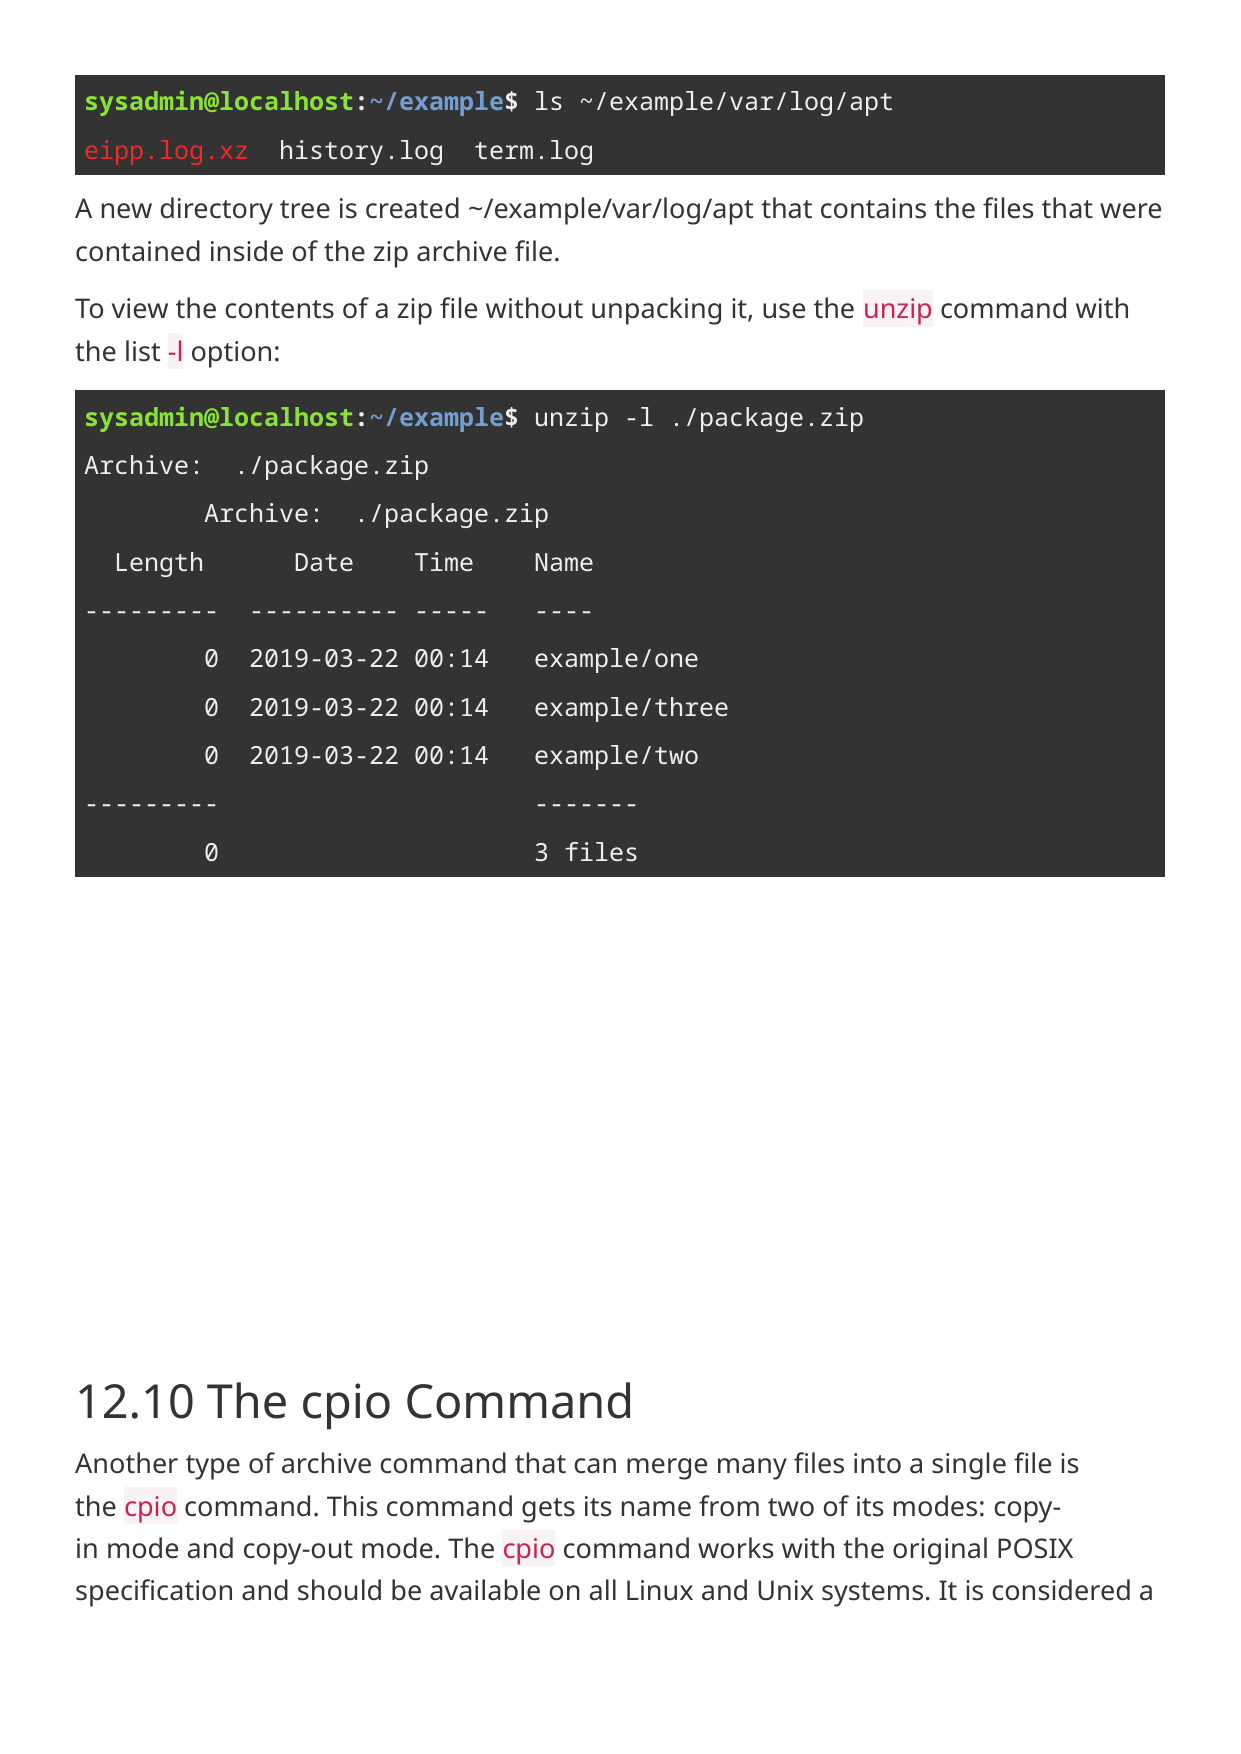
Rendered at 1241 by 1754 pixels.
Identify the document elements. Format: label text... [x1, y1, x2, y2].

text sysadmin@localhost:~/example$ ls ~/example/var/log/apt [75, 75, 1165, 118]
text 0 2019-03-22 00:14 example/three [75, 680, 1165, 723]
text Archive: ./package.zip [75, 487, 1165, 530]
text Another type of archive command that can merge many files into a single file is the cpio command. This command gets its name from two of its modes: copy-in mode and copy-out mode. The cpio command works with the original POSIX specification and should be available on all Linux and Unix systems. It is considered a [75, 1445, 1165, 1609]
text To view the contents of a zip file without unpacking it, use the unzip command with the list -l option: [75, 290, 1165, 369]
text 0 2019-03-22 00:14 example/two [75, 729, 1165, 772]
text eipp.log.xz history.log term.log [75, 123, 1165, 175]
subtitle 12.10 The cpio Command [75, 1368, 1165, 1432]
text 0 2019-03-22 00:14 example/one [75, 632, 1165, 675]
text Length Date Time Name [75, 535, 1165, 578]
text 0 3 files [75, 825, 1165, 877]
text --------- ------- [75, 777, 1165, 820]
text --------- ---------- ----- ---- [75, 584, 1165, 627]
text Archive: ./package.zip [75, 439, 1165, 482]
text A new directory tree is created ~/example/var/log/apt that contains the files that were contained inside of the zip archive file. [75, 189, 1165, 269]
text sysadmin@localhost:~/example$ unzip -l ./package.zip [75, 390, 1165, 433]
